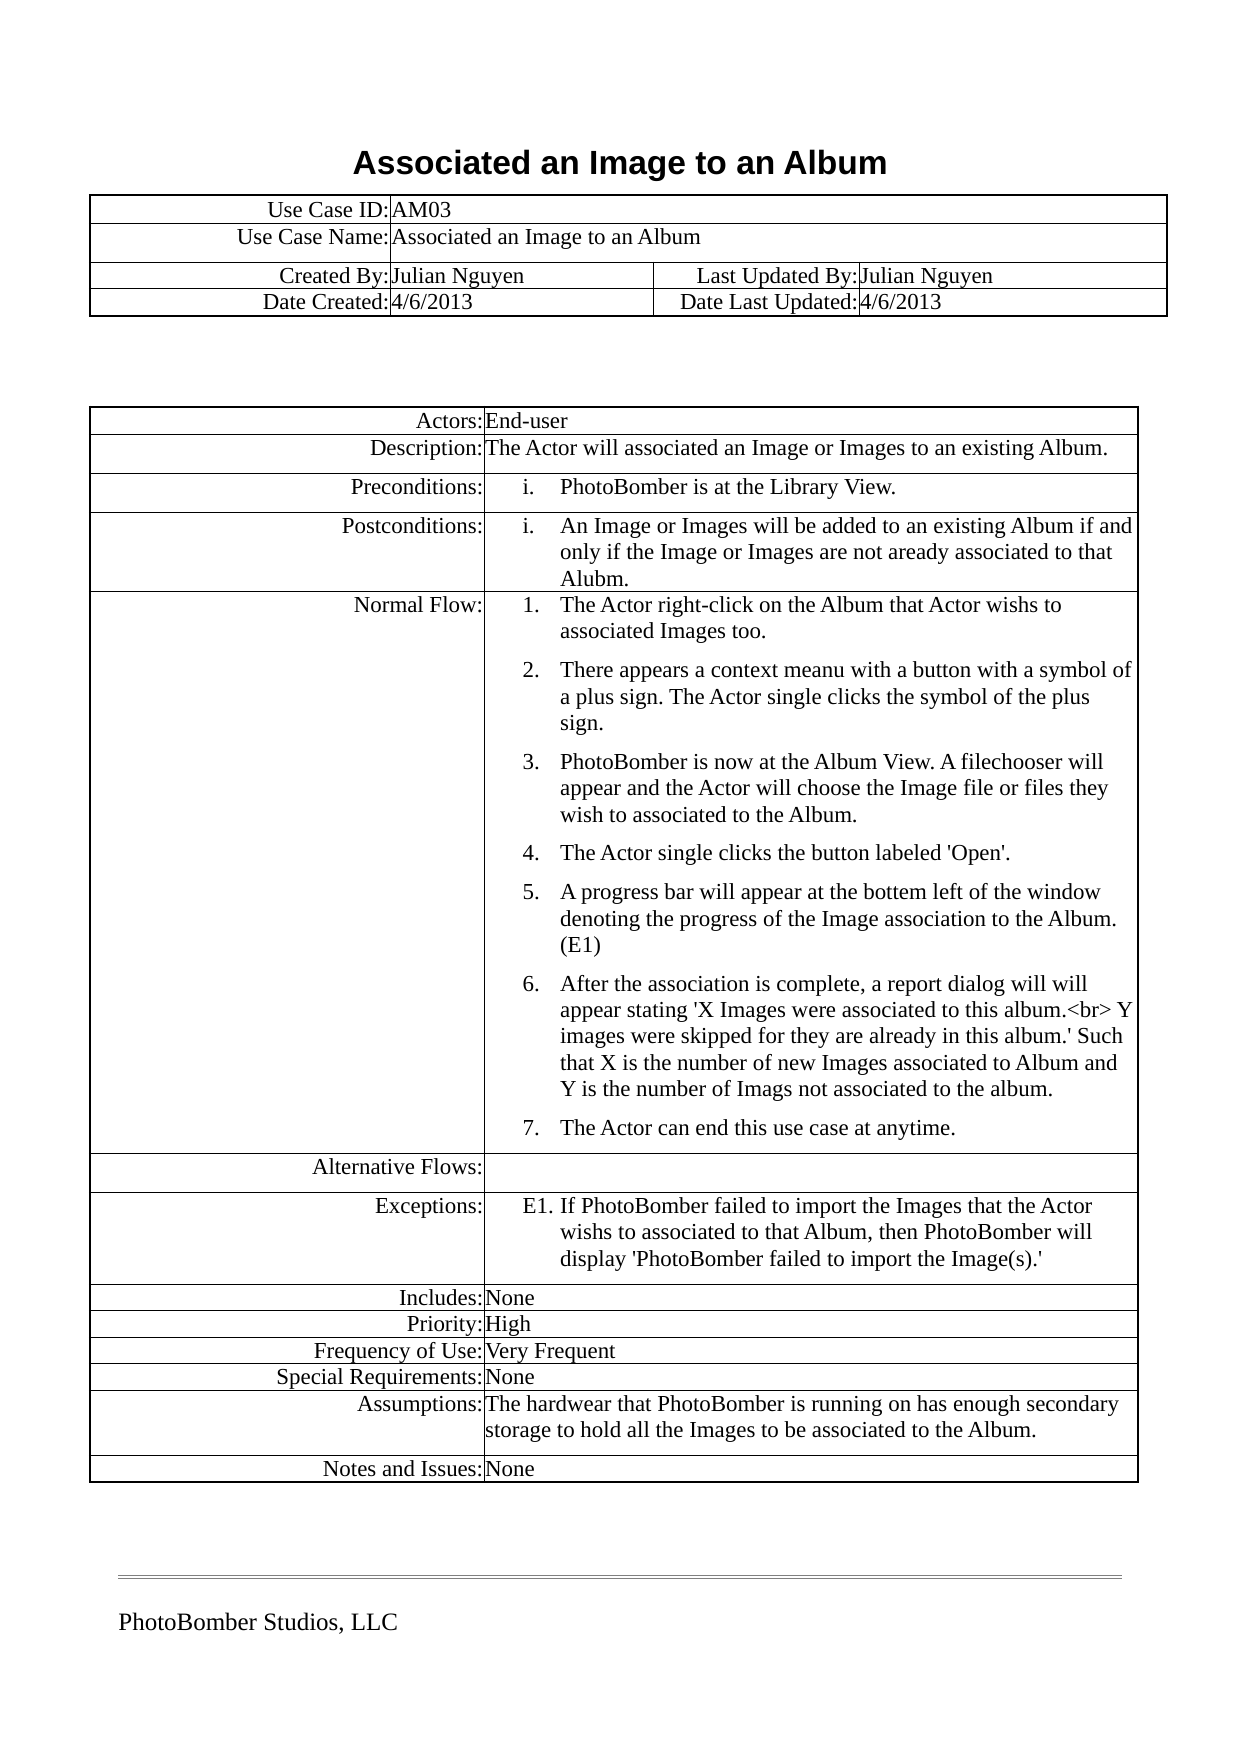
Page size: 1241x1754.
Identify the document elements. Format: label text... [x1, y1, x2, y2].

subtitle Associated an Image to an Album [118, 143, 1122, 182]
table_cell Last Updated By: [654, 263, 859, 288]
table_cell Assumptions: [91, 1391, 484, 1455]
table_cell Julian Nguyen [391, 263, 653, 288]
table_cell An Image or Images will be added to an existing Album if and only if the Image or Images are not aready associated to that Alubm. [485, 513, 1137, 591]
table_cell Description: [91, 435, 484, 473]
table_cell Preconditions: [91, 474, 484, 512]
table_cell Frequency of Use: [91, 1338, 484, 1363]
table_cell Priority: [91, 1311, 484, 1337]
table_cell PhotoBomber is at the Library View. [485, 474, 1137, 512]
table_cell Date Created: [91, 289, 390, 314]
table_cell Postconditions: [91, 513, 484, 591]
table_cell Alternative Flows: [91, 1154, 484, 1192]
table_cell None [485, 1456, 1137, 1481]
table_cell Very Frequent [485, 1338, 1137, 1363]
table_cell Use Case Name: [91, 224, 390, 262]
table_cell Associated an Image to an Album [391, 224, 1166, 262]
table_cell The hardwear that PhotoBomber is running on has enough secondary storage to hold all the Images to be associated to the Album. [485, 1391, 1137, 1455]
table_cell If PhotoBomber failed to import the Images that the Actor wishs to associated to that Album, then PhotoBomber will display 'PhotoBomber failed to import the Image(s).' [485, 1193, 1137, 1284]
table_cell 4/6/2013 [391, 289, 653, 314]
table_cell High [485, 1311, 1137, 1337]
table_header Actors: [91, 408, 484, 434]
table_header Use Case ID: [91, 196, 390, 223]
table_cell Includes: [91, 1285, 484, 1310]
table_cell Julian Nguyen [860, 263, 1166, 288]
table_header AM03 [391, 196, 1166, 223]
table_cell Exceptions: [91, 1193, 484, 1284]
table_cell The Actor right-click on the Album that Actor wishs to associated Images too. There appears a context meanu with a button with a symbol of a plus sign. The Actor single clicks the symbol of the plus sign. PhotoBomber is now at the Album View. A filechooser will appear and the Actor will choose the Image file or files they wish to associated to the Album. The Actor single clicks the button labeled 'Open'. A progress bar will appear at the bottem left of the window denoting the progress of the Image association to the Album.(E1) After the association is complete, a report dialog will will appear stating 'X Images were associated to this album.<br> Y images were skipped for they are already in this album.' Such that X is the number of new Images associated to Album and Y is the number of Imags not associated to the album. The Actor can end this use case at anytime. [485, 592, 1137, 1153]
table_cell Created By: [91, 263, 390, 288]
table_cell 4/6/2013 [860, 289, 1166, 314]
table_cell Notes and Issues: [91, 1456, 484, 1481]
table_cell The Actor will associated an Image or Images to an existing Album. [485, 435, 1137, 473]
table_cell None [485, 1364, 1137, 1389]
table_cell Normal Flow: [91, 592, 484, 1153]
table_header End-user [485, 408, 1137, 434]
table_cell Special Requirements: [91, 1364, 484, 1389]
table_cell None [485, 1285, 1137, 1310]
table_cell [485, 1154, 1137, 1192]
table_cell Date Last Updated: [654, 289, 859, 314]
